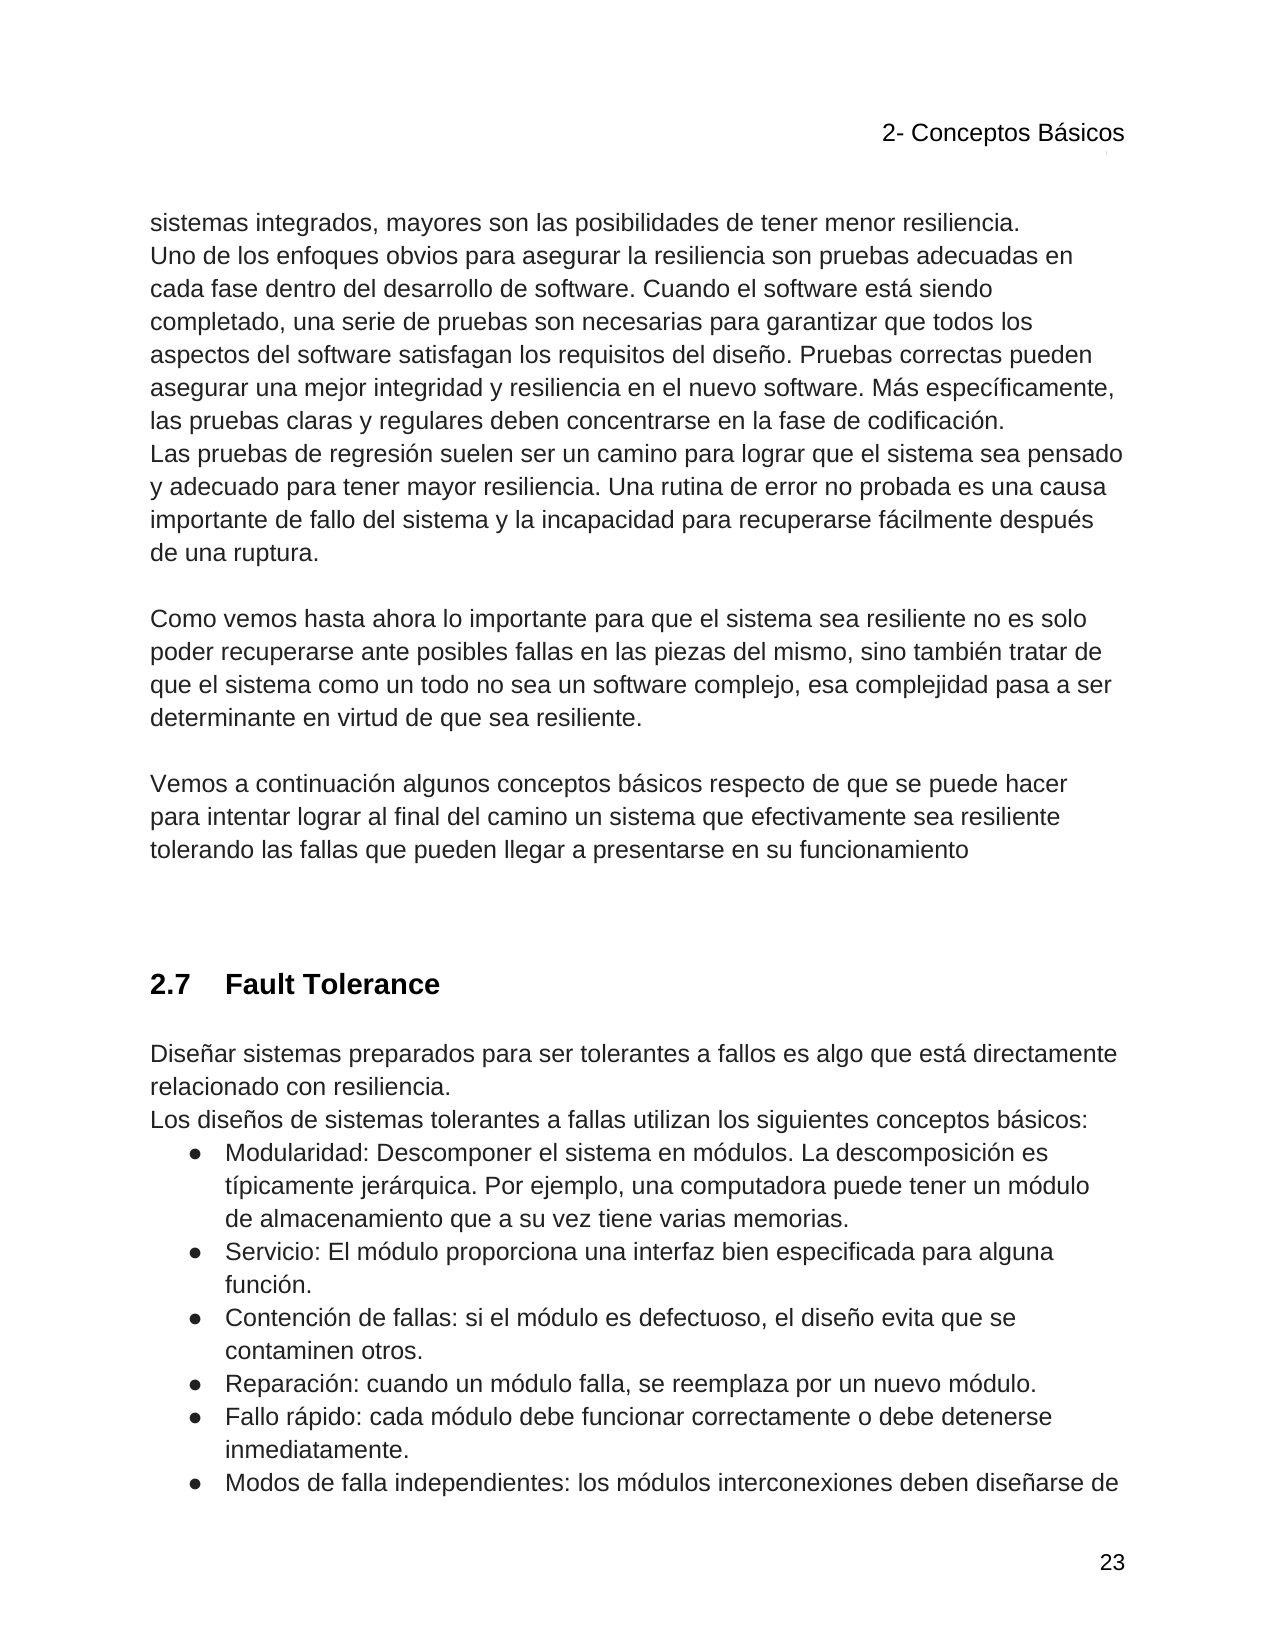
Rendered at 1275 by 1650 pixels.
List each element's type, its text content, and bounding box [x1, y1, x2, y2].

text 2.7 Fault Tolerance [150, 967, 1125, 1001]
text Uno de los enfoques obvios para asegurar la resiliencia son pruebas adecuadas en cada fase dentro del desarrollo de software. Cuando el software está siendo completado, una serie de pruebas son necesarias para garantizar que todos los aspectos del software satisfagan los requisitos del diseño. Pruebas correctas pueden asegurar una mejor integridad y resiliencia en el nuevo software. Más específicamente, las pruebas claras y regulares deben concentrarse en la fase de codificación. [150, 241, 1125, 434]
list Fallo rápido: cada módulo debe funcionar correctamente o debe detenerse inmediatamente. [187, 1402, 1125, 1464]
text Como vemos hasta ahora lo importante para que el sistema sea resiliente no es solo poder recuperarse ante posibles fallas en las piezas del mismo, sino también tratar de que el sistema como un todo no sea un software complejo, esa complejidad pasa a ser determinante en virtud de que sea resiliente. [150, 604, 1125, 732]
text Vemos a continuación algunos conceptos básicos respecto de que se puede hacer para intentar lograr al final del camino un sistema que efectivamente sea resiliente tolerando las fallas que pueden llegar a presentarse en su funcionamiento [150, 769, 1125, 864]
list Modos de falla independientes: los módulos interconexiones deben diseñarse de [187, 1468, 1125, 1497]
text Los diseños de sistemas tolerantes a fallas utilizan los siguientes conceptos básicos: [150, 1105, 1125, 1133]
list Servicio: El módulo proporciona una interfaz bien especificada para alguna función. [187, 1237, 1125, 1298]
text Diseñar sistemas preparados para ser tolerantes a fallos es algo que está directamente relacionado con resiliencia. [150, 1039, 1125, 1100]
list Contención de fallas: si el módulo es defectuoso, el diseño evita que se contaminen otros. [187, 1303, 1125, 1364]
list Reparación: cuando un módulo falla, se reemplaza por un nuevo módulo. [187, 1369, 1125, 1398]
list Modularidad: Descomponer el sistema en módulos. La descomposición es típicamente jerárquica. Por ejemplo, una computadora puede tener un módulo de almacenamiento que a su vez tiene varias memorias. [187, 1138, 1125, 1232]
text Las pruebas de regresión suelen ser un camino para lograr que el sistema sea pensado y adecuado para tener mayor resiliencia. Una rutina de error no probada es una causa importante de fallo del sistema y la incapacidad para recuperarse fácilmente después de una ruptura. [150, 439, 1125, 567]
text sistemas integrados, mayores son las posibilidades de tener menor resiliencia. [150, 208, 1125, 236]
